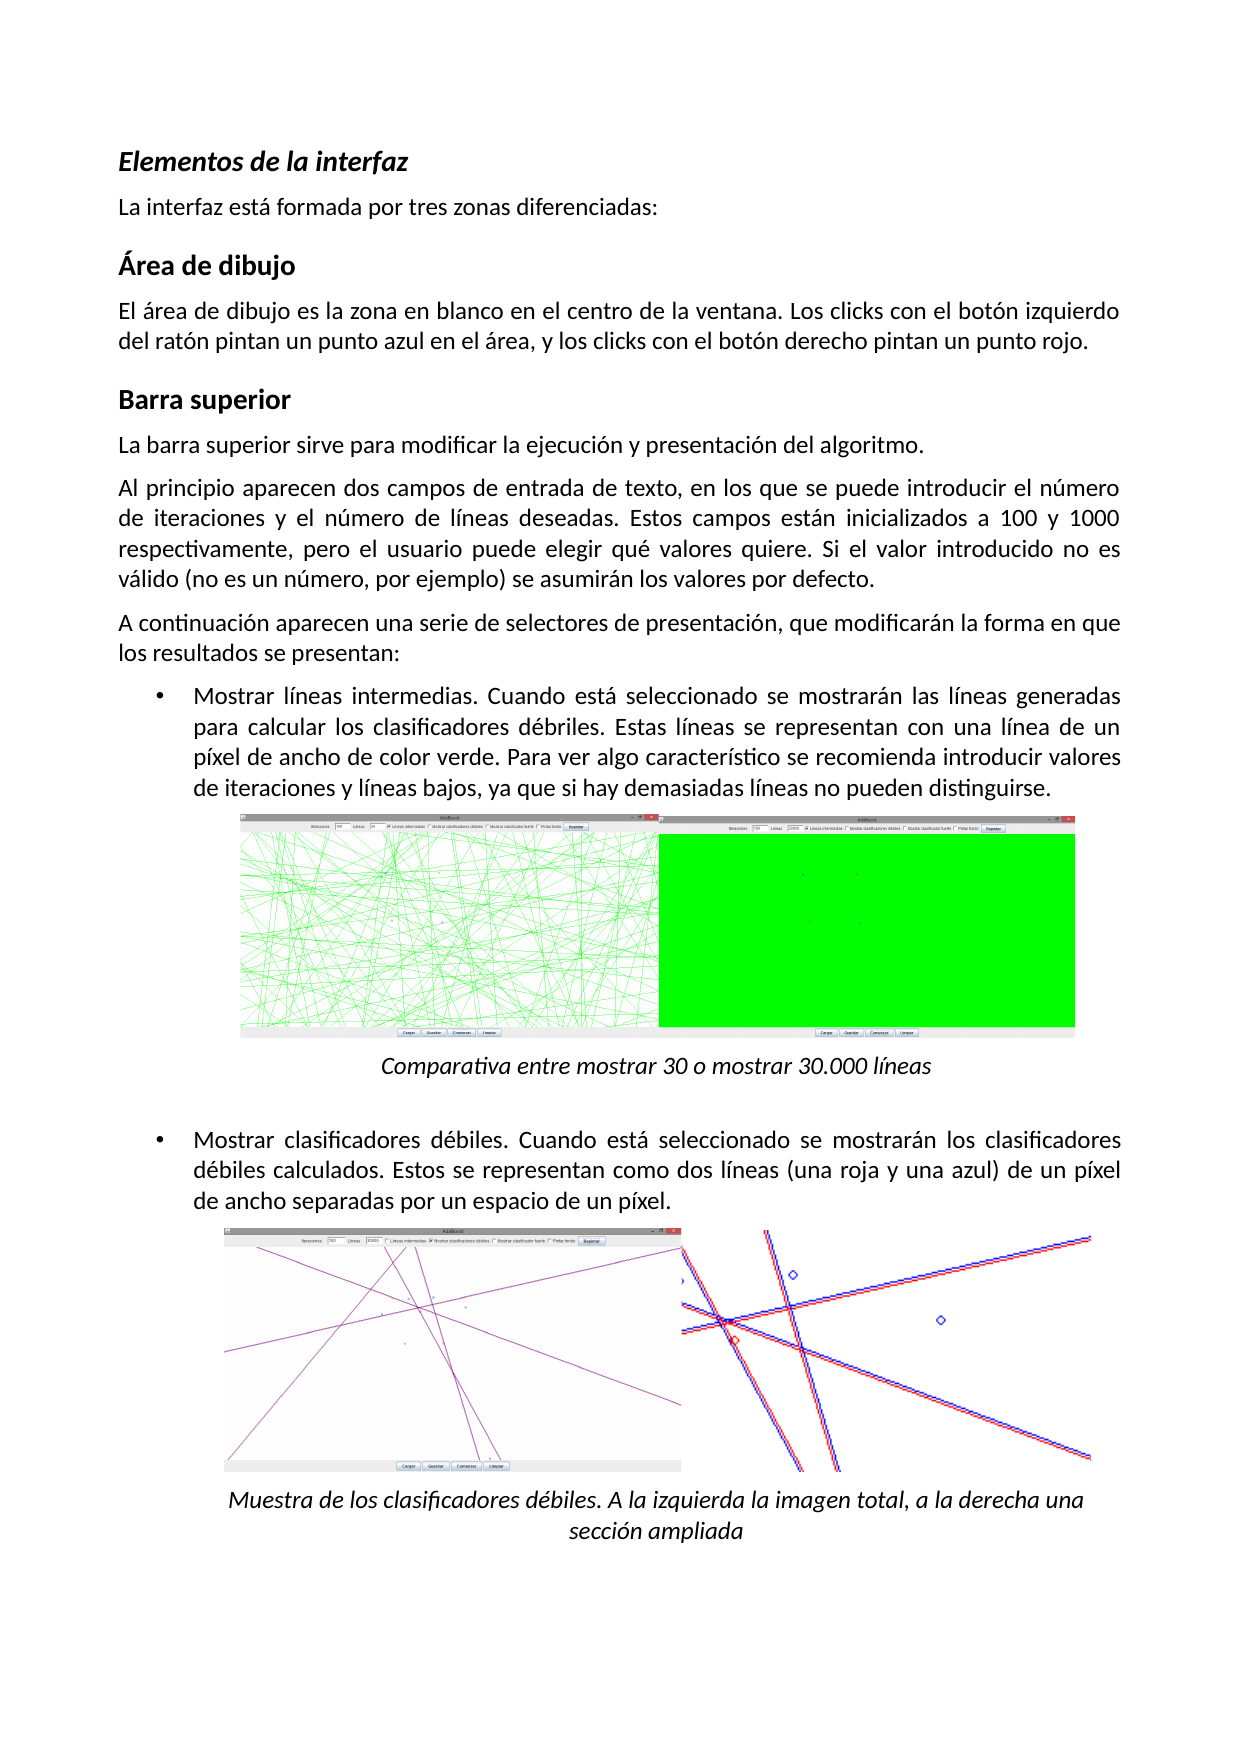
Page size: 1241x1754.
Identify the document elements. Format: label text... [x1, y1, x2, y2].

list Comparativa entre mostrar 30 o mostrar 30.000 líneas [156, 1050, 1122, 1111]
text A continuación aparecen una serie de selectores de presentación, que modificarán la forma en que los resultados se presentan: [118, 607, 1122, 668]
picture [224, 1228, 682, 1472]
text La interfaz está formada por tres zonas diferenciadas: [118, 191, 1122, 222]
list Mostrar líneas intermedias. Cuando está seleccionado se mostrarán las líneas generadas para calcular los clasificadores débriles. Estas líneas se representan con una línea de un píxel de ancho de color verde. Para ver algo característico se recomienda introducir valores de iteraciones y líneas bajos, ya que si hay demasiadas líneas no pueden distinguirse. [156, 680, 1122, 802]
text El área de dibujo es la zona en blanco en el centro de la ventana. Los clicks con el botón izquierdo del ratón pintan un punto azul en el área, y los clicks con el botón derecho pintan un punto rojo. [118, 295, 1122, 356]
text Al principio aparecen dos campos de entrada de texto, en los que se puede introducir el número de iteraciones y el número de líneas deseadas. Estos campos están inicializados a 100 y 1000 respectivamente, pero el usuario puede elegir qué valores quiere. Si el valor introducido no es válido (no es un número, por ejemplo) se asumirán los valores por defecto. [118, 472, 1122, 594]
picture [240, 814, 1075, 1038]
subtitle Área de dibujo [118, 247, 1122, 282]
list Mostrar clasificadores débiles. Cuando está seleccionado se mostrarán los clasificadores débiles calculados. Estos se representan como dos líneas (una roja y una azul) de un píxel de ancho separadas por un espacio de un píxel. [156, 1124, 1122, 1216]
text La barra superior sirve para modificar la ejecución y presentación del algoritmo. [118, 429, 1122, 459]
list Muestra de los clasificadores débiles. A la izquierda la imagen total, a la derecha una sección ampliada [156, 1484, 1122, 1545]
subtitle Elementos de la interfaz [118, 143, 1122, 179]
subtitle Barra superior [118, 381, 1122, 417]
